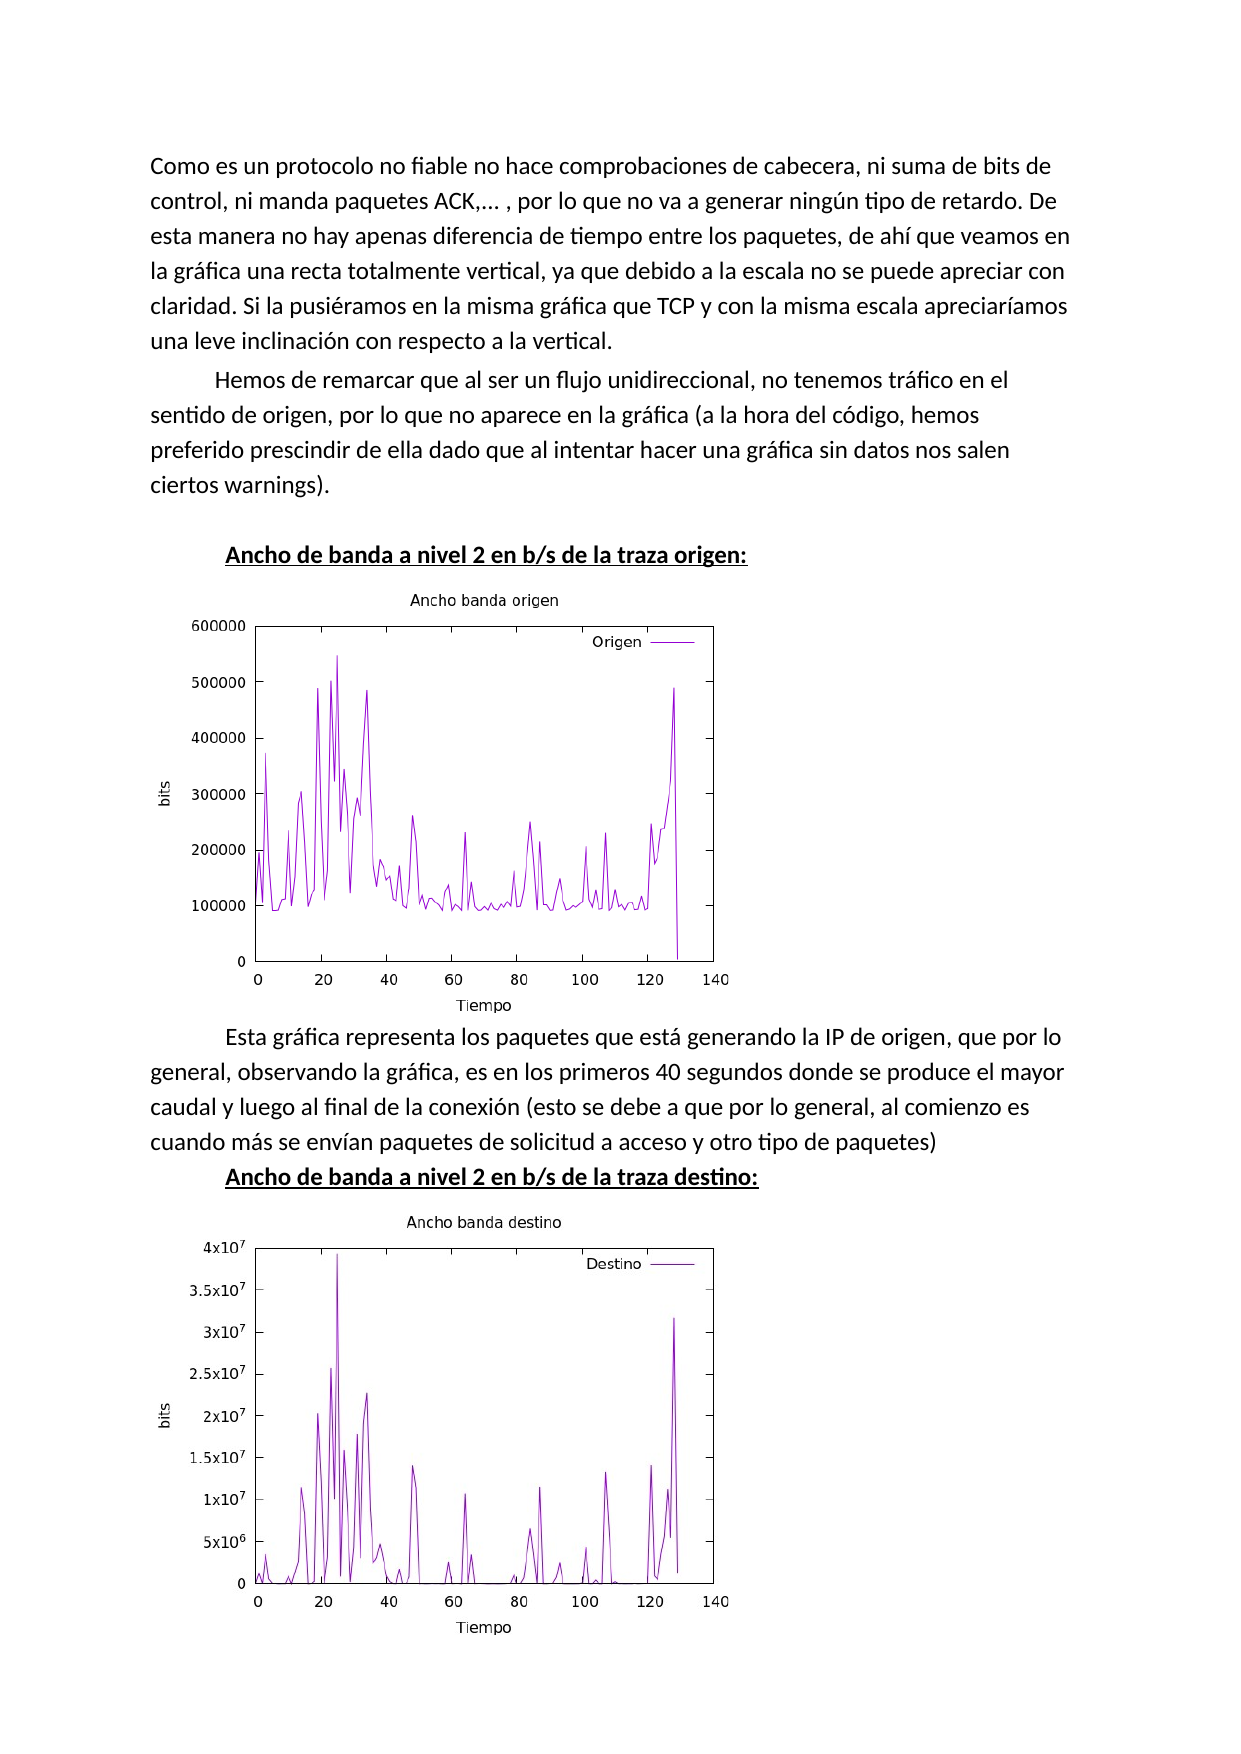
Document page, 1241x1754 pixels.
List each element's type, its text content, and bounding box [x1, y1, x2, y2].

picture [158, 594, 729, 1013]
text Hemos de remarcar que al ser un flujo unidireccional, no tenemos tráfico en el sentido de origen, por lo que no aparece en la gráfica (a la hora del código, hemos preferido prescindir de ella dado que al intentar hacer una gráfica sin datos nos salen ciertos warnings). [150, 364, 1077, 500]
text Como es un protocolo no fiable no hace comprobaciones de cabecera, ni suma de bits de control, ni manda paquetes ACK,... , por lo que no va a generar ningún tipo de retardo. De esta manera no hay apenas diferencia de tiempo entre los paquetes, de ahí que veamos en la gráfica una recta totalmente vertical, ya que debido a la escala no se puede apreciar con claridad. Si la pusiéramos en la misma gráfica que TCP y con la misma escala apreciaríamos una leve inclinación con respecto a la vertical. [150, 150, 1077, 356]
text Esta gráfica representa los paquetes que está generando la IP de origen, que por lo general, observando la gráfica, es en los primeros 40 segundos donde se produce el mayor caudal y luego al final de la conexión (esto se debe a que por lo general, al comienzo es cuando más se envían paquetes de solicitud a acceso y otro tipo de paquetes) [150, 595, 1071, 1157]
subtitle Ancho de banda a nivel 2 en b/s de la traza destino: [225, 1161, 1101, 1191]
subtitle Ancho de banda a nivel 2 en b/s de la traza origen: [225, 539, 1101, 569]
picture [158, 1216, 729, 1635]
